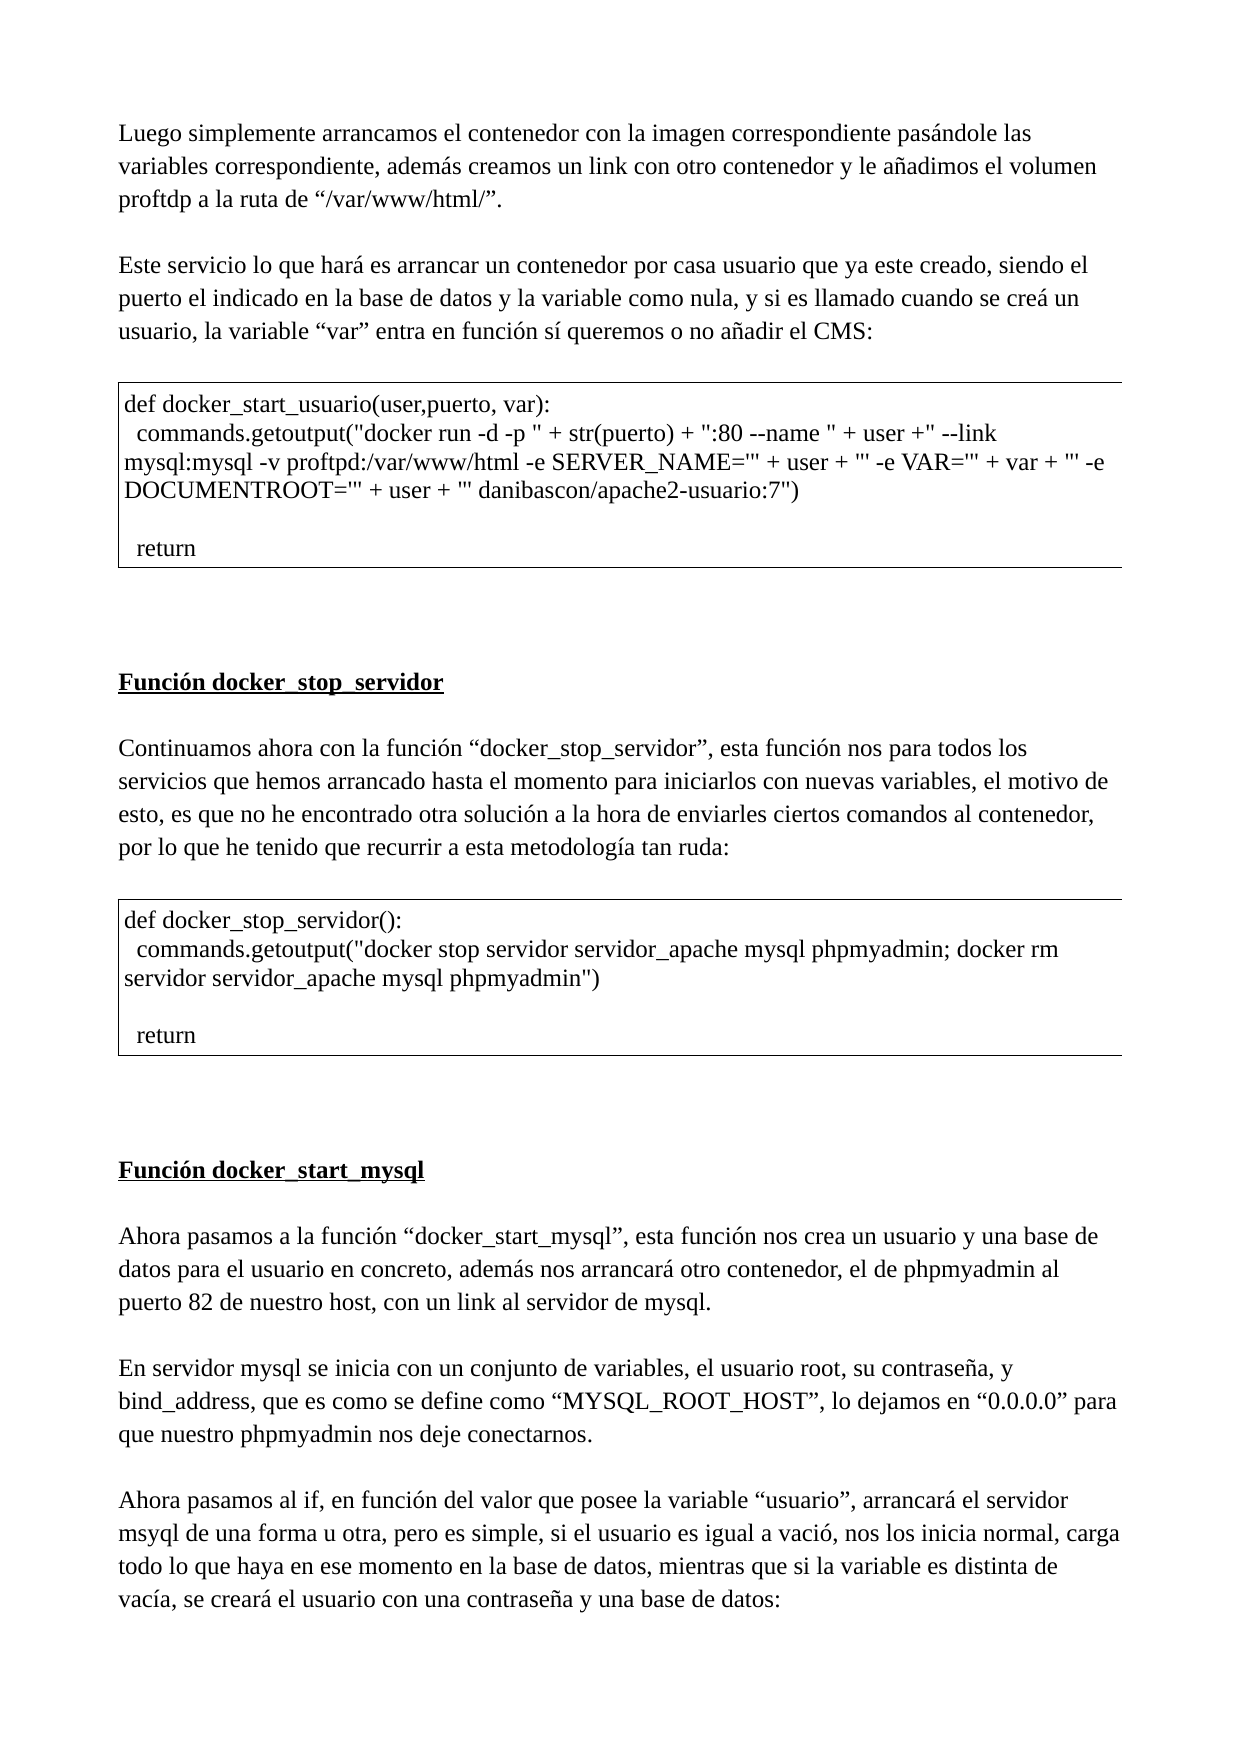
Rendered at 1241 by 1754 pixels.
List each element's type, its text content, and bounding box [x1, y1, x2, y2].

text Ahora pasamos a la función “docker_start_mysql”, esta función nos crea un usuario y una base de datos para el usuario en concreto, además nos arrancará otro contenedor, el de phpmyadmin al puerto 82 de nuestro host, con un link al servidor de mysql. [118, 1221, 1122, 1316]
text Función docker_stop_servidor [118, 667, 1122, 696]
text Función docker_start_mysql [118, 1155, 1122, 1184]
text Este servicio lo que hará es arrancar un contenedor por casa usuario que ya este creado, siendo el puerto el indicado en la base de datos y la variable como nula, y si es llamado cuando se creá un usuario, la variable “var” entra en función sí queremos o no añadir el CMS: [118, 250, 1122, 345]
text Continuamos ahora con la función “docker_stop_servidor”, esta función nos para todos los servicios que hemos arrancado hasta el momento para iniciarlos con nuevas variables, el motivo de esto, es que no he encontrado otra solución a la hora de enviarles ciertos comandos al contenedor, por lo que he tenido que recurrir a esta metodología tan ruda: [118, 733, 1122, 861]
text En servidor mysql se inicia con un conjunto de variables, el usuario root, su contraseña, y bind_address, que es como se define como “MYSQL_ROOT_HOST”, lo dejamos en “0.0.0.0” para que nuestro phpmyadmin nos deje conectarnos. [118, 1353, 1122, 1448]
text Luego simplemente arrancamos el contenedor con la imagen correspondiente pasándole las variables correspondiente, además creamos un link con otro contenedor y le añadimos el volumen proftdp a la ruta de “/var/www/html/”. [118, 118, 1122, 213]
table_header def docker_start_usuario(user,puerto, var): commands.getoutput("docker run -d -p " + str(puerto) + ":80 --name " + user +" --link mysql:mysql -v proftpd:/var/www/html -e SERVER_NAME='" + user + "' -e VAR='" + var + "' -e DOCUMENTROOT='" + user + "' danibascon/apache2-usuario:7") return [119, 383, 1122, 567]
text Ahora pasamos al if, en función del valor que posee la variable “usuario”, arrancará el servidor msyql de una forma u otra, pero es simple, si el usuario es igual a vació, nos los inicia normal, carga todo lo que haya en ese momento en la base de datos, mientras que si la variable es distinta de vacía, se creará el usuario con una contraseña y una base de datos: [118, 1485, 1122, 1613]
table_header def docker_stop_servidor(): commands.getoutput("docker stop servidor servidor_apache mysql phpmyadmin; docker rm servidor servidor_apache mysql phpmyadmin") return [119, 900, 1122, 1055]
